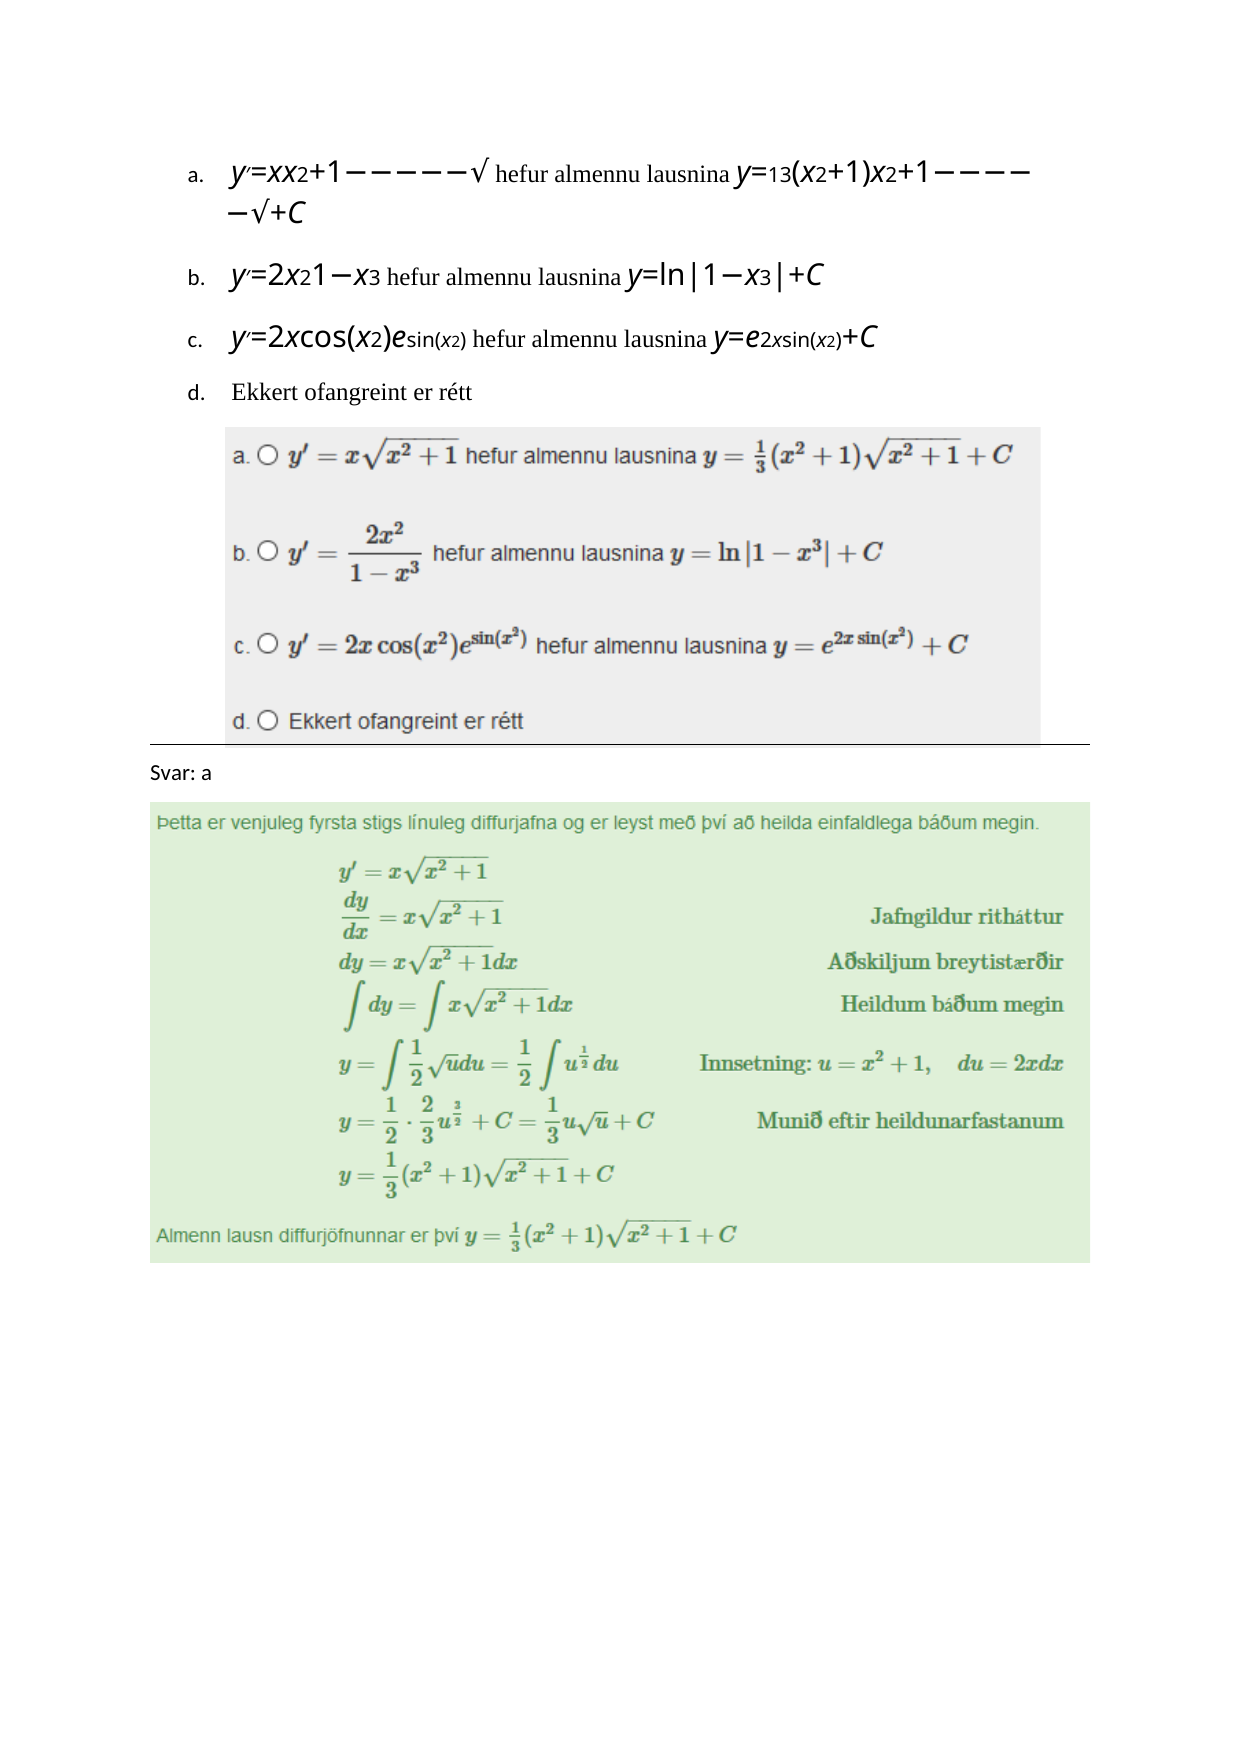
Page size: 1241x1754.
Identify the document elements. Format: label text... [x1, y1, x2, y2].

picture [150, 802, 1091, 1263]
list Ekkert ofangreint er rétt [187, 377, 1090, 406]
list y′=2x21−x3 hefur almennu lausnina y=ln|1−x3|+C [187, 253, 1090, 294]
list y′=2xcos(x2)esin(x2) hefur almennu lausnina y=e2xsin(x2)+C [187, 315, 1090, 356]
list y′=xx2+1−−−−−√ hefur almennu lausnina y=13(x2+1)x2+1−−−−−√+C [187, 150, 1090, 232]
text Svar: a [150, 758, 1090, 786]
picture [225, 427, 1041, 744]
